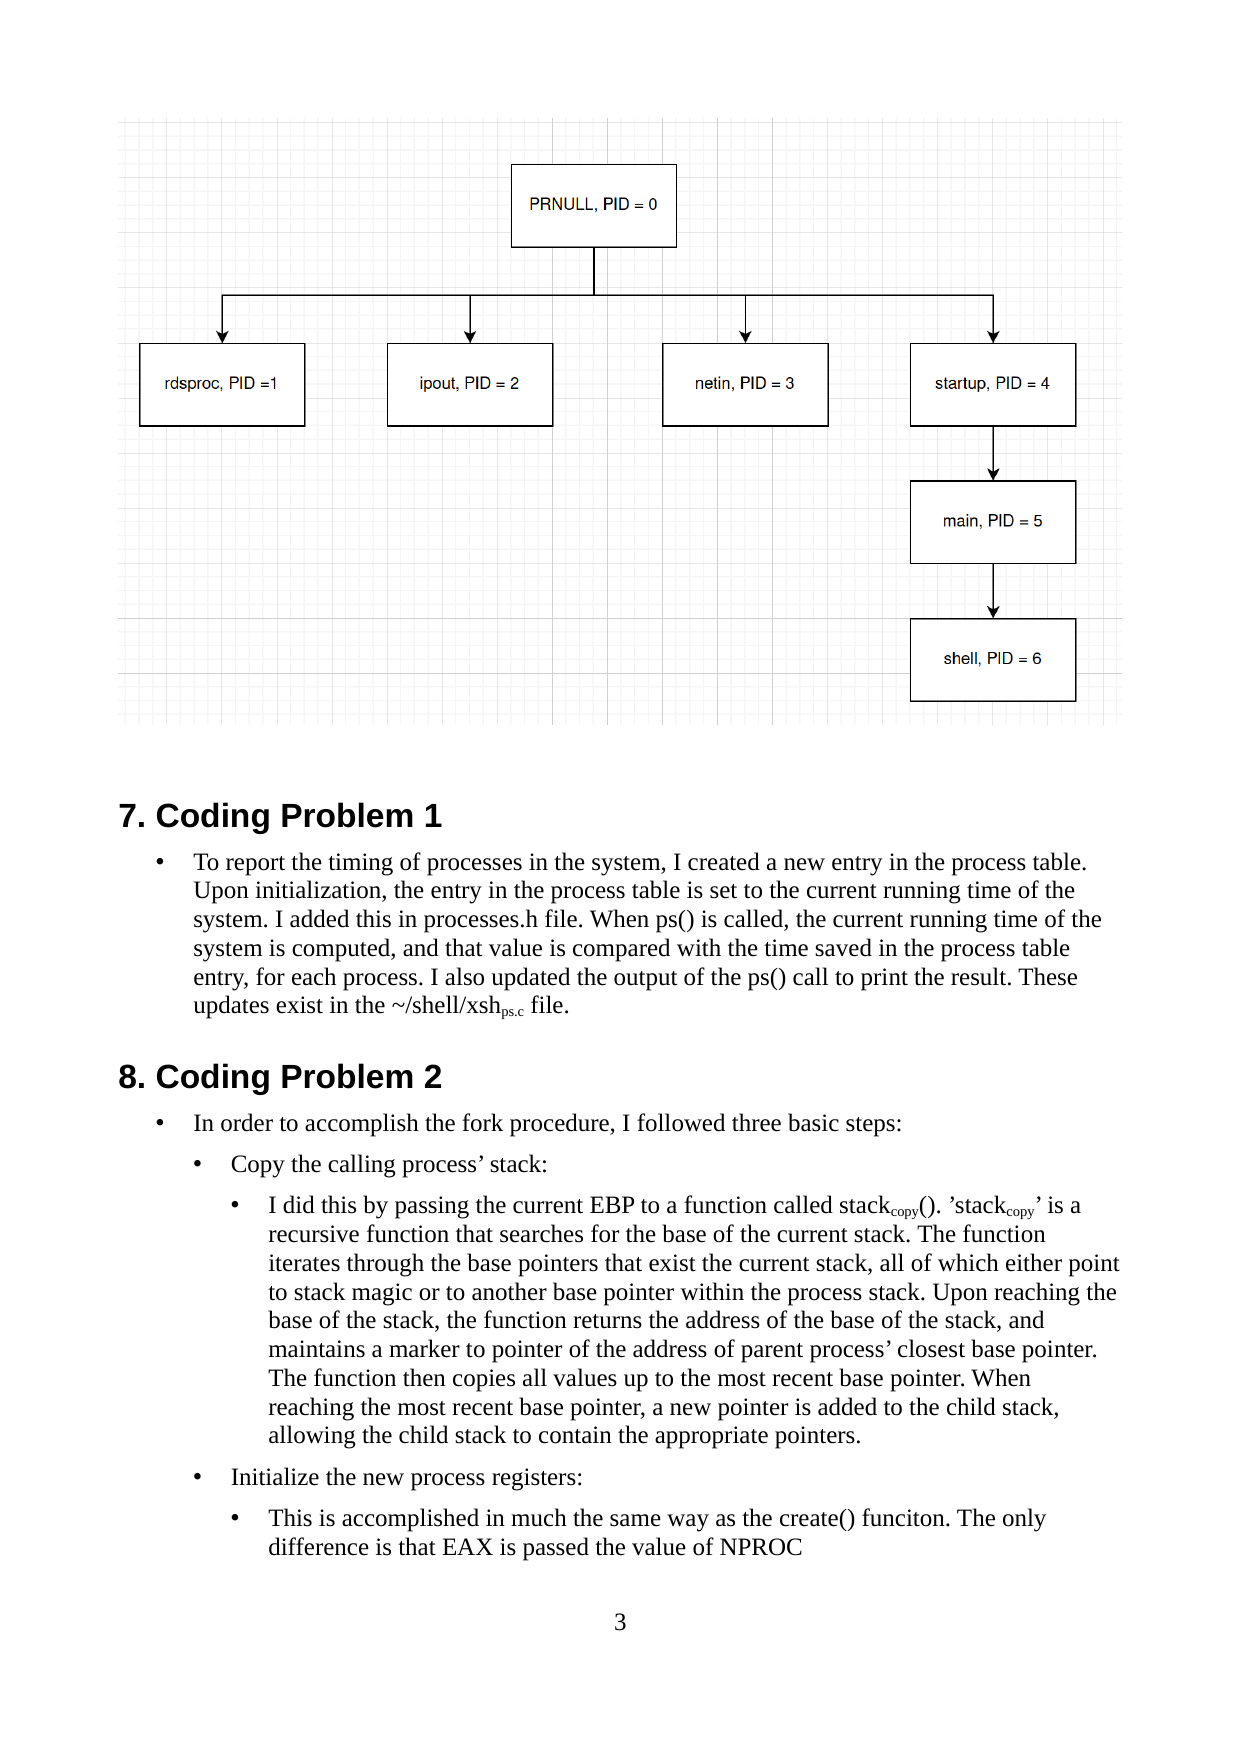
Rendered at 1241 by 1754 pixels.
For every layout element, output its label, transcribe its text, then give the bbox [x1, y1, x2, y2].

list I did this by passing the current EBP to a function called stackcopy(). ’stackcopy’ is a recursive function that searches for the base of the current stack. The function iterates through the base pointers that exist the current stack, all of which either point to stack magic or to another base pointer within the process stack. Upon reaching the base of the stack, the function returns the address of the base of the stack, and maintains a marker to pointer of the address of parent process’ closest base pointer. The function then copies all values up to the most recent base pointer. When reaching the most recent base pointer, a new pointer is added to the child stack, allowing the child stack to contain the appropriate pointers. [231, 1190, 1122, 1449]
list Copy the calling process’ stack: [193, 1149, 1122, 1178]
list Initialize the new process registers: [193, 1462, 1122, 1490]
list This is accomplished in much the same way as the create() funciton. The only difference is that EAX is passed the value of NPROC [231, 1503, 1122, 1560]
subtitle Coding Problem 2 [118, 1057, 1122, 1095]
picture [118, 118, 1123, 725]
list In order to accomplish the fork procedure, I followed three basic steps: [156, 1108, 1122, 1137]
list To report the timing of processes in the system, I created a new entry in the process table. Upon initialization, the entry in the process table is set to the current running time of the system. I added this in processes.h file. When ps() is called, the current running time of the system is computed, and that value is compared with the time saved in the process table entry, for each process. I also updated the output of the ps() call to print the result. These updates exist in the ~/shell/xshps.c file. [156, 847, 1122, 1019]
subtitle Coding Problem 1 [118, 796, 1122, 834]
